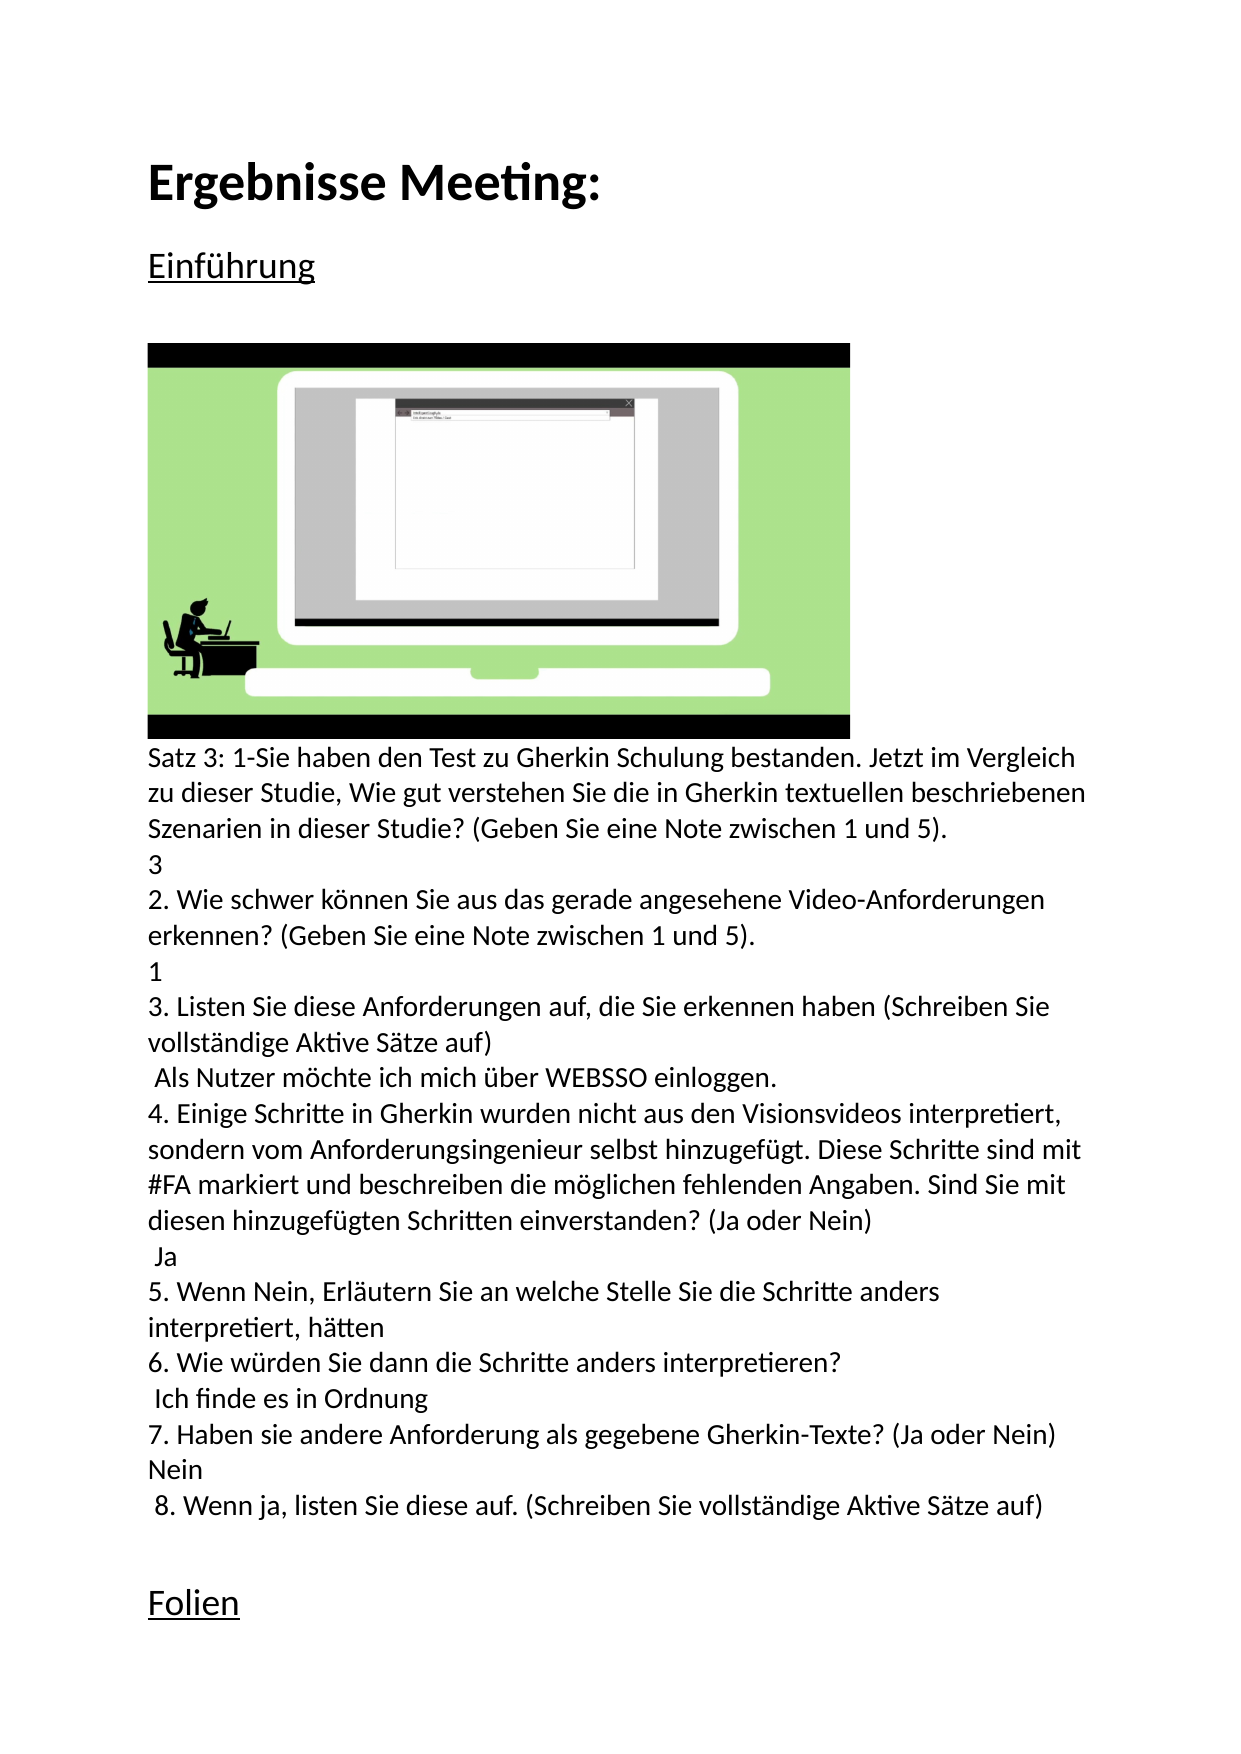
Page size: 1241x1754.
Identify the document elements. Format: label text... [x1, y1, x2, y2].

text Ja [148, 1238, 1093, 1273]
text 4. Einige Schritte in Gherkin wurden nicht aus den Visionsvideos interpretiert, sondern vom Anforderungsingenieur selbst hinzugefügt. Diese Schritte sind mit #FA markiert und beschreiben die möglichen fehlenden Angaben. Sind Sie mit diesen hinzugefügten Schritten einverstanden? (Ja oder Nein) [148, 1095, 1093, 1238]
subtitle Einführung [148, 242, 1093, 288]
text 8. Wenn ja, listen Sie diese auf. (Schreiben Sie vollständige Aktive Sätze auf) [148, 1487, 1093, 1523]
text 2. Wie schwer können Sie aus das gerade angesehene Video-Anforderungen erkennen? (Geben Sie eine Note zwischen 1 und 5). [148, 881, 1093, 953]
text 6. Wie würden Sie dann die Schritte anders interpretieren? [148, 1344, 1093, 1380]
text Ich finde es in Ordnung [148, 1380, 1093, 1416]
text 3 [148, 846, 1093, 881]
text 5. Wenn Nein, Erläutern Sie an welche Stelle Sie die Schritte anders interpretiert, hätten [148, 1273, 1093, 1344]
text Als Nutzer möchte ich mich über WEBSSO einloggen. [148, 1059, 1093, 1095]
subtitle Ergebnisse Meeting: [148, 148, 1093, 214]
text Satz 3: 1-Sie haben den Test zu Gherkin Schulung bestanden. Jetzt im Vergleich zu dieser Studie, Wie gut verstehen Sie die in Gherkin textuellen beschriebenen Szenarien in dieser Studie? (Geben Sie eine Note zwischen 1 und 5). [148, 739, 1093, 846]
text 7. Haben sie andere Anforderung als gegebene Gherkin-Texte? (Ja oder Nein) Nein [148, 1416, 1093, 1487]
text 1 [148, 953, 1093, 988]
text 3. Listen Sie diese Anforderungen auf, die Sie erkennen haben (Schreiben Sie vollständige Aktive Sätze auf) [148, 988, 1093, 1059]
subtitle Folien [148, 1579, 1093, 1624]
